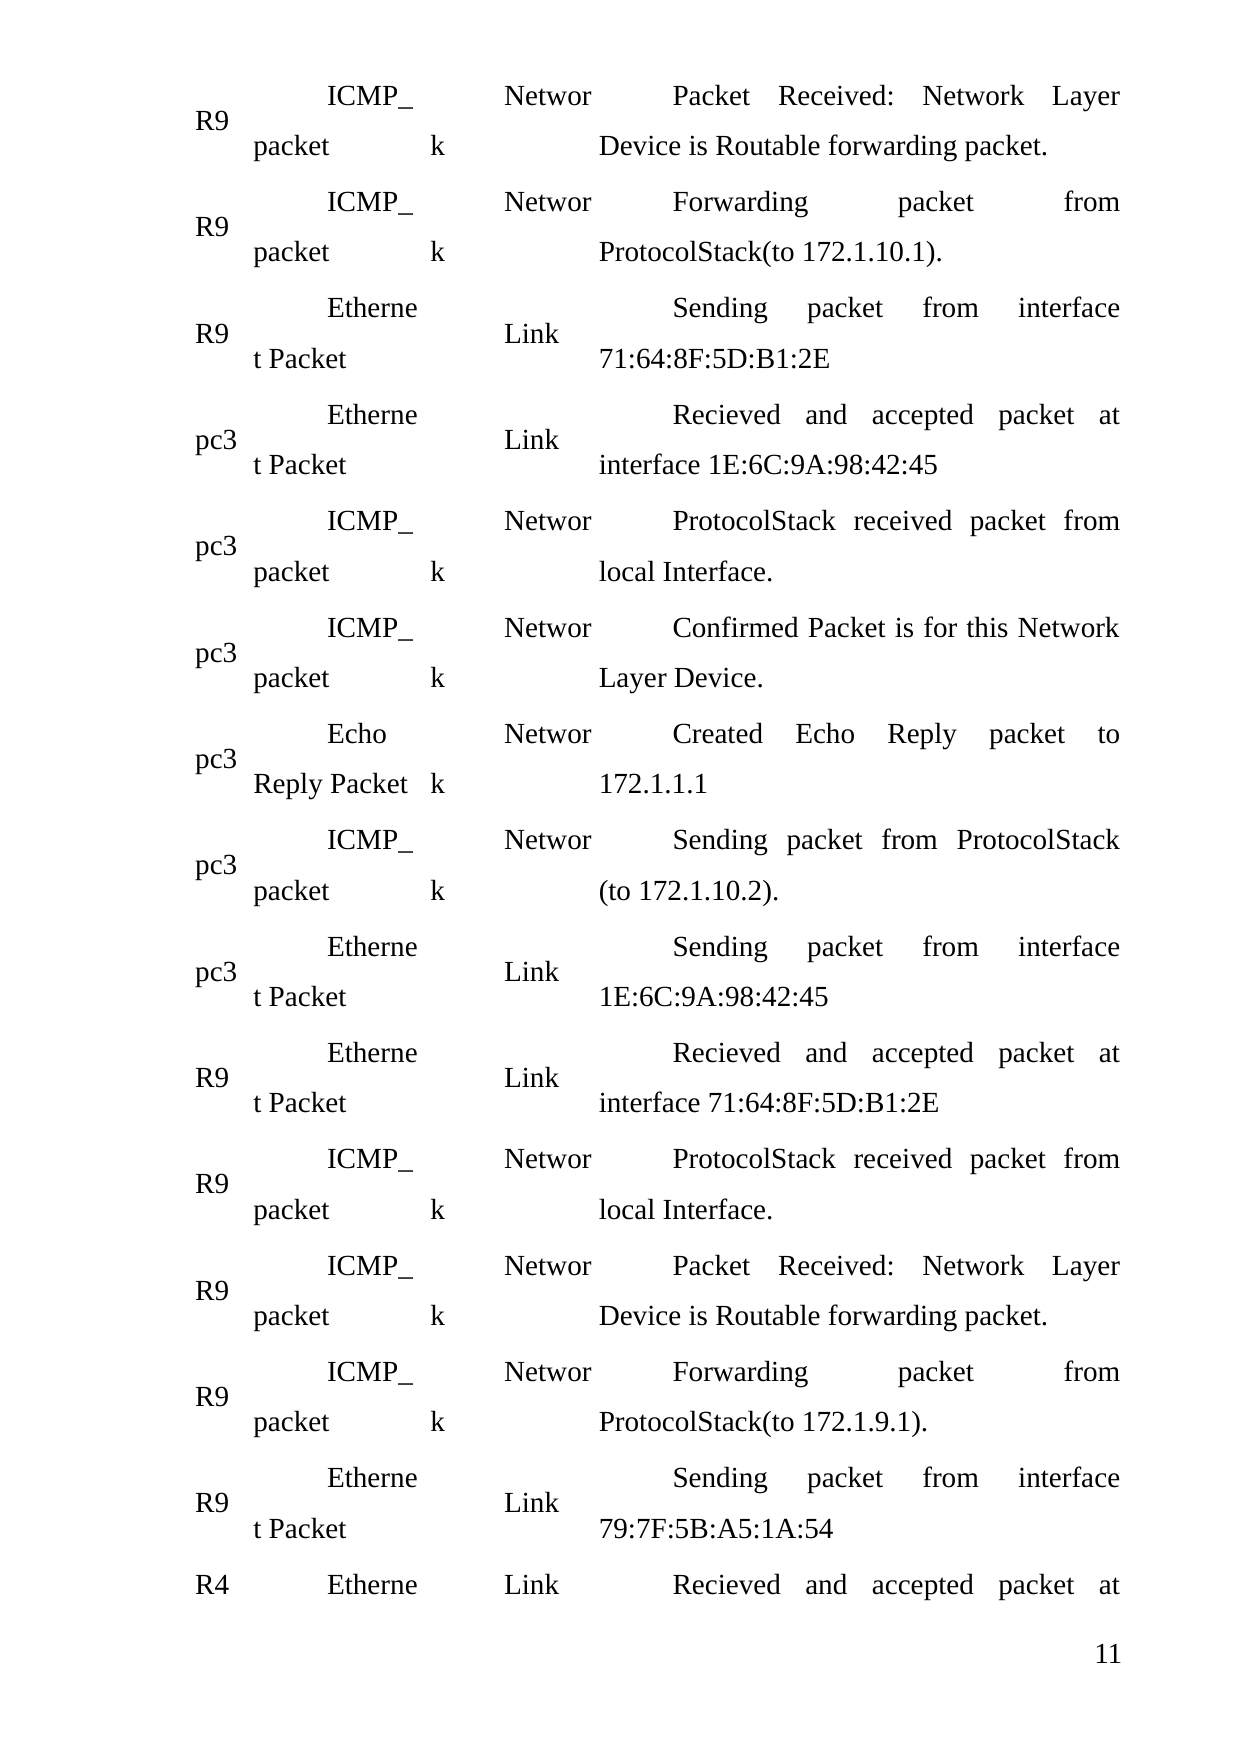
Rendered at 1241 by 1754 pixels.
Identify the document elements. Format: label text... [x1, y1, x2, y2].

table_cell ICMP_packet [250, 181, 427, 288]
table_cell R9 [118, 1458, 250, 1564]
table_cell R9 [118, 181, 250, 288]
table_cell Confirmed Packet is for this Network Layer Device. [596, 607, 1123, 713]
table_cell pc3 [118, 500, 250, 607]
table_cell Ethernet Packet [250, 1032, 427, 1138]
table_cell Packet Received: Network Layer Device is Routable forwarding packet. [596, 1245, 1123, 1351]
table_cell Recieved and accepted packet at interface 1E:6C:9A:98:42:45 [596, 394, 1123, 500]
table_cell ICMP_packet [250, 500, 427, 607]
table_cell Echo Reply Packet [250, 713, 427, 819]
table_cell Network [427, 181, 596, 288]
table_cell R9 [118, 288, 250, 394]
table_cell ProtocolStack received packet from local Interface. [596, 500, 1123, 607]
table_cell Network [427, 500, 596, 607]
table_cell R9 [118, 1245, 250, 1351]
table_cell pc3 [118, 713, 250, 819]
table_cell Ethernet Packet [250, 1458, 427, 1564]
table_cell ICMP_packet [250, 1351, 427, 1458]
table_cell Packet Received: Network Layer Device is Routable forwarding packet. [596, 75, 1123, 181]
table_cell Ethernet Packet [250, 288, 427, 394]
table_cell Ethernet Packet [250, 926, 427, 1032]
table_cell R9 [118, 1351, 250, 1458]
table_cell R4 [118, 1564, 250, 1620]
table_cell pc3 [118, 607, 250, 713]
table_cell Network [427, 820, 596, 926]
table_cell Sending packet from interface 79:7F:5B:A5:1A:54 [596, 1458, 1123, 1564]
table_cell Network [427, 713, 596, 819]
table_cell Network [427, 1245, 596, 1351]
table_cell Link [427, 394, 596, 500]
table_cell ICMP_packet [250, 75, 427, 181]
table_cell ICMP_packet [250, 1245, 427, 1351]
table_cell ProtocolStack received packet from local Interface. [596, 1139, 1123, 1245]
table_cell Recieved and accepted packet at interface 71:64:8F:5D:B1:2E [596, 1032, 1123, 1138]
table_cell Etherne [250, 1564, 427, 1620]
table_cell R9 [118, 1032, 250, 1138]
table_cell Network [427, 607, 596, 713]
table_cell R9 [118, 1139, 250, 1245]
table_cell Forwarding packet from ProtocolStack(to 172.1.10.1). [596, 181, 1123, 288]
table_cell pc3 [118, 926, 250, 1032]
table_cell Sending packet from interface 71:64:8F:5D:B1:2E [596, 288, 1123, 394]
table_cell Link [427, 926, 596, 1032]
table_cell Link [427, 288, 596, 394]
table_cell Sending packet from ProtocolStack (to 172.1.10.2). [596, 820, 1123, 926]
table_cell Forwarding packet from ProtocolStack(to 172.1.9.1). [596, 1351, 1123, 1458]
table_cell Created Echo Reply packet to 172.1.1.1 [596, 713, 1123, 819]
table_cell pc3 [118, 394, 250, 500]
table_cell Link [427, 1458, 596, 1564]
table_cell ICMP_packet [250, 1139, 427, 1245]
table_cell Ethernet Packet [250, 394, 427, 500]
table_cell ICMP_packet [250, 607, 427, 713]
table_cell Link [427, 1564, 596, 1620]
table_cell ICMP_packet [250, 820, 427, 926]
table_cell Network [427, 1351, 596, 1458]
table_cell Sending packet from interface 1E:6C:9A:98:42:45 [596, 926, 1123, 1032]
table_cell Network [427, 1139, 596, 1245]
table_cell pc3 [118, 820, 250, 926]
table_cell Link [427, 1032, 596, 1138]
table_cell Network [427, 75, 596, 181]
table_cell R9 [118, 75, 250, 181]
table_cell Recieved and accepted packet at [596, 1564, 1123, 1620]
